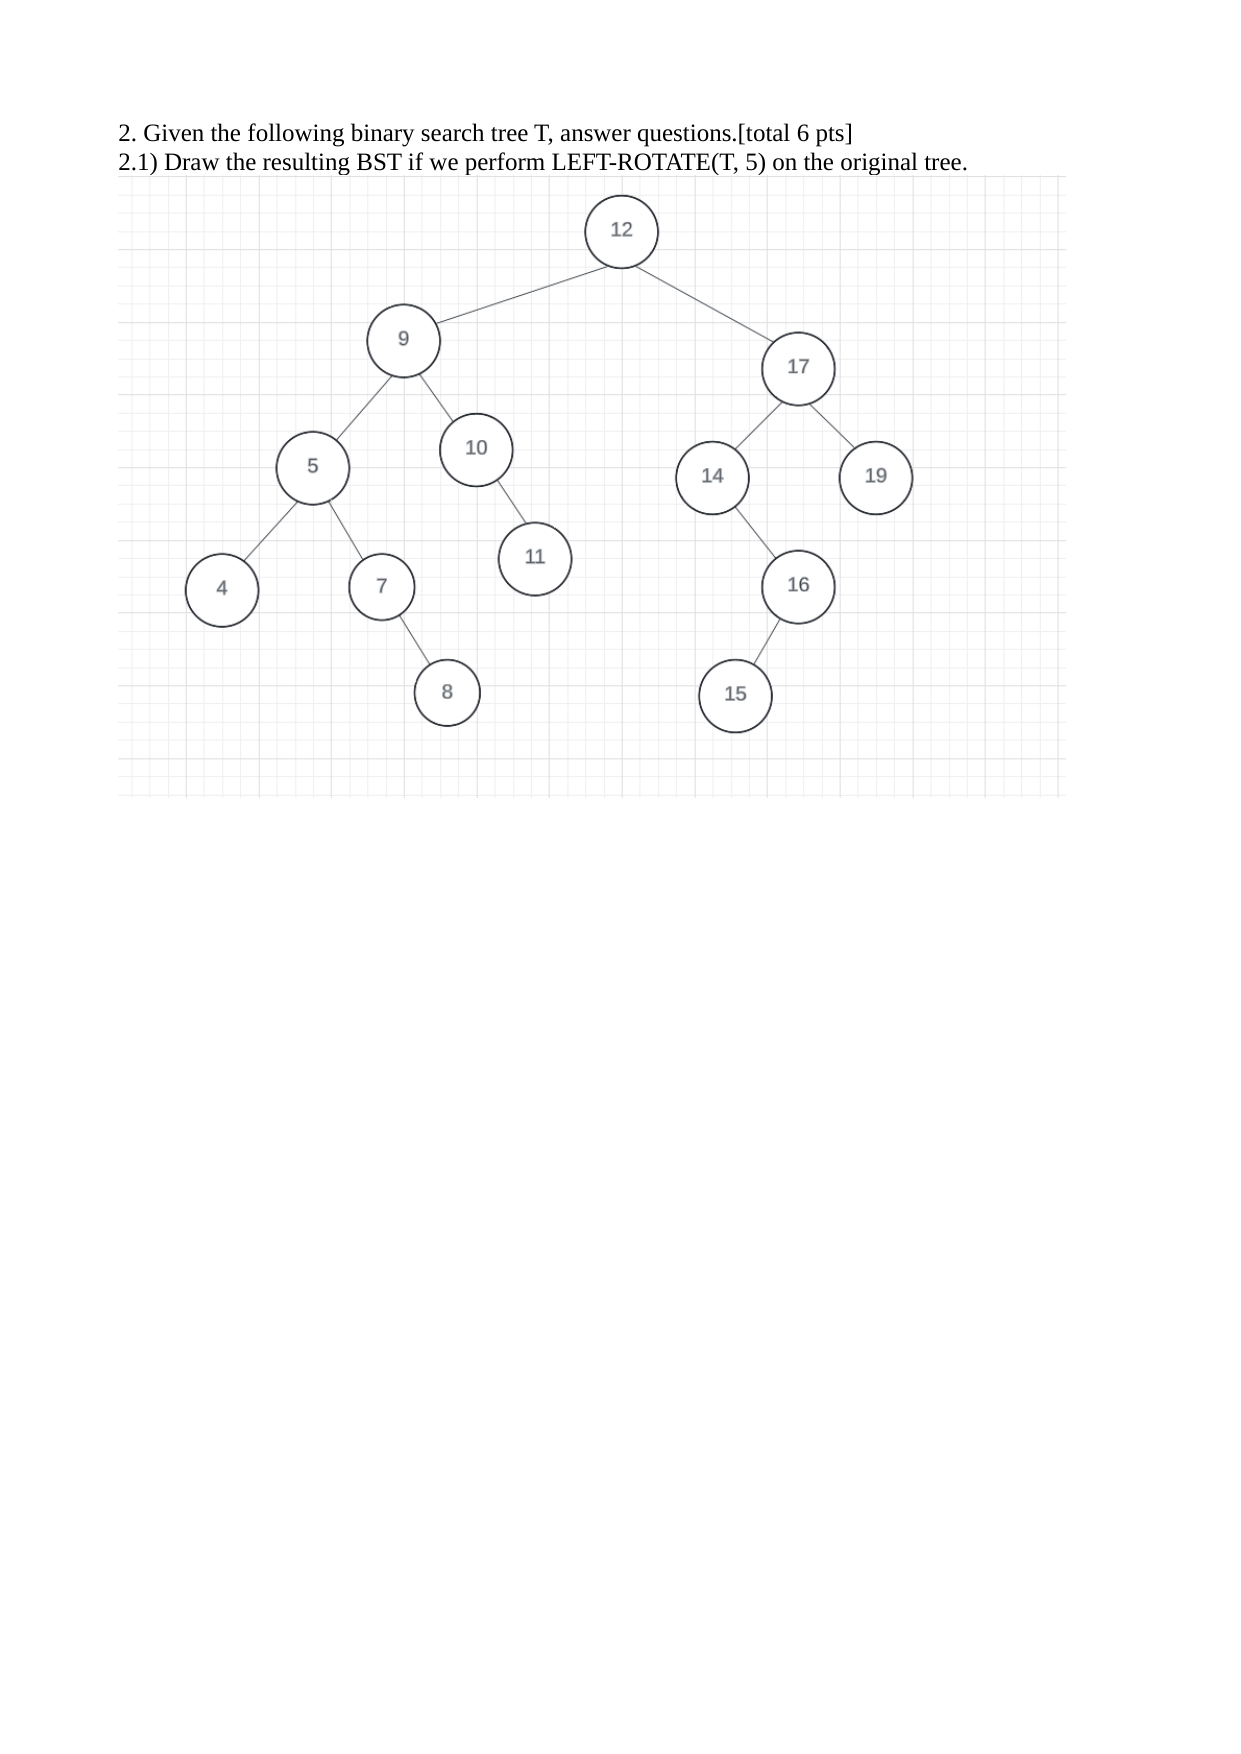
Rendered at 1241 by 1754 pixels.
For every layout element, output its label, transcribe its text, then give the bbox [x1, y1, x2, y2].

text 2. Given the following binary search tree T, answer questions.[total 6 pts] [118, 118, 1122, 147]
text 2.1) Draw the resulting BST if we perform LEFT-ROTATE(T, 5) on the original tree. [118, 147, 1122, 797]
